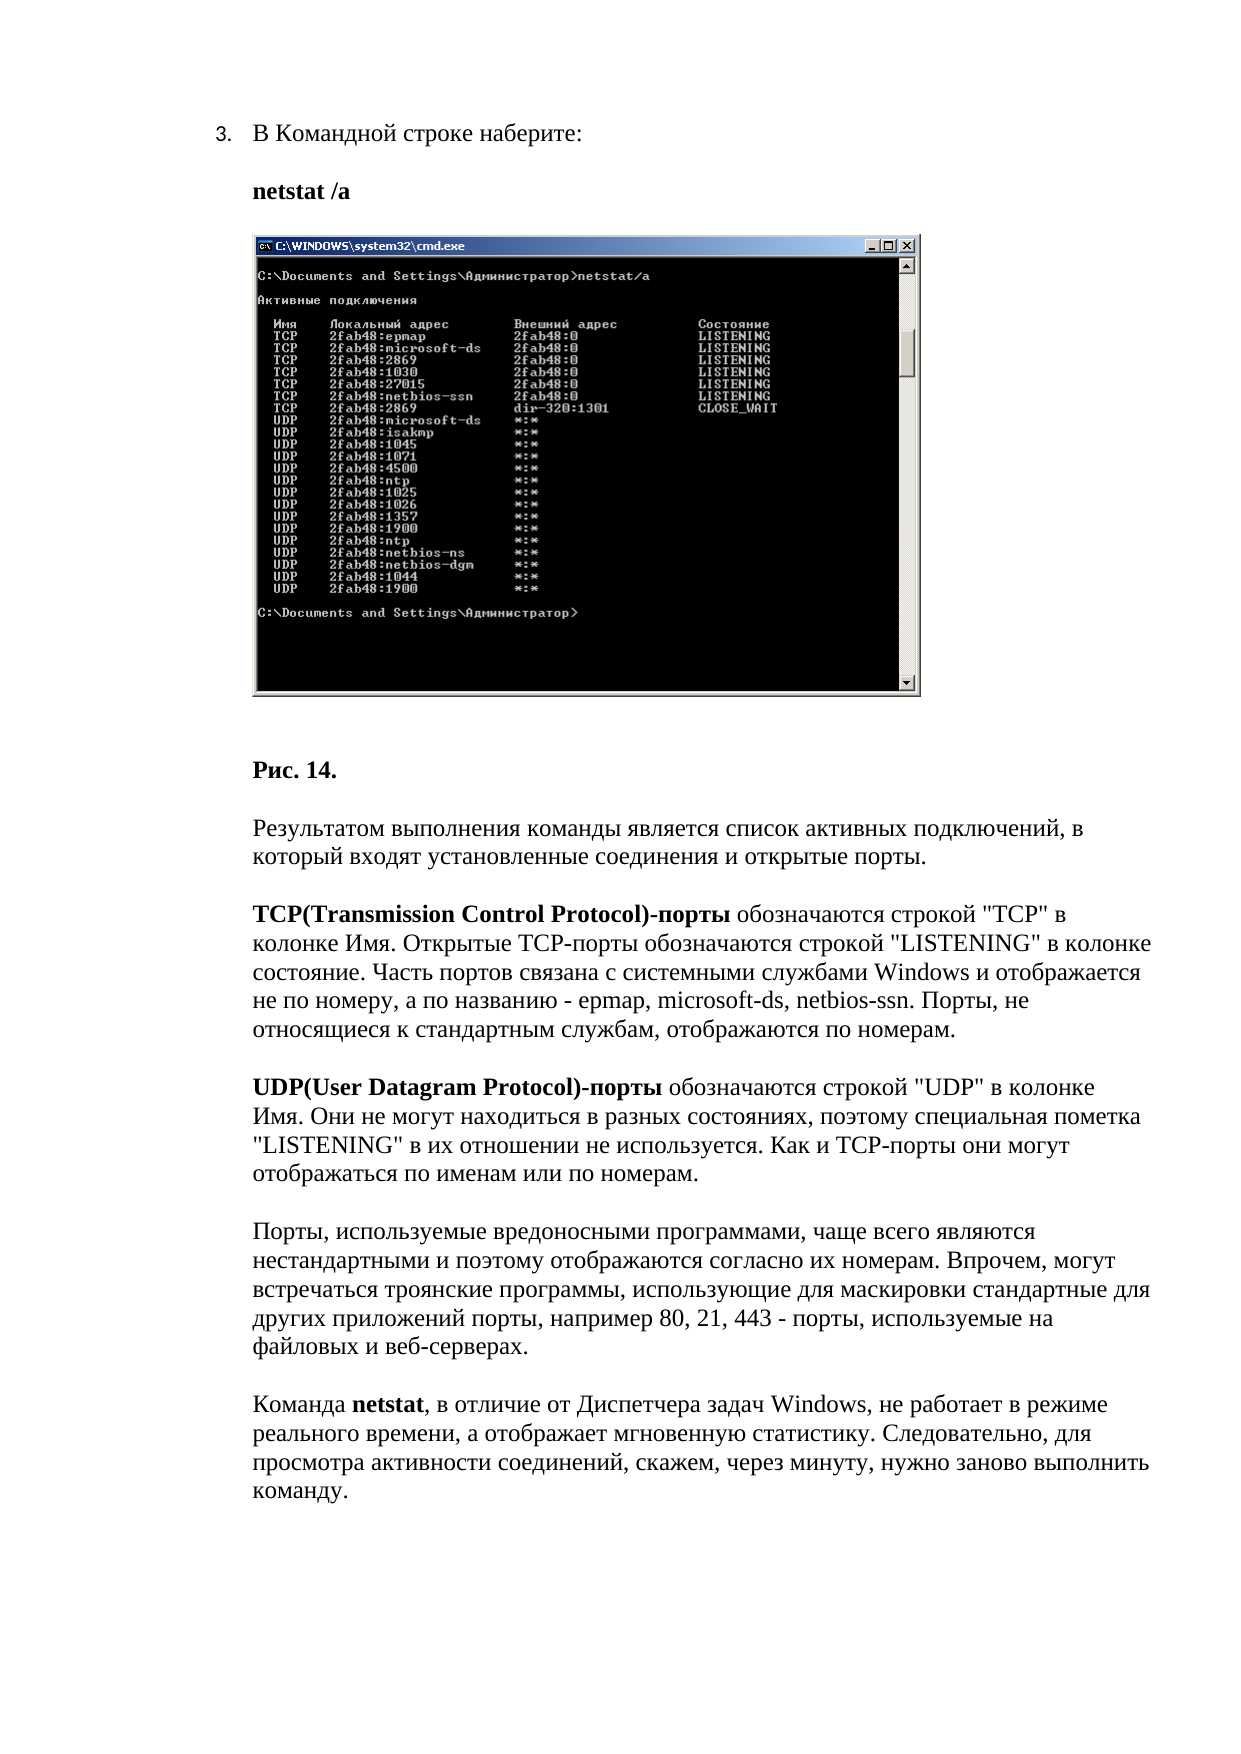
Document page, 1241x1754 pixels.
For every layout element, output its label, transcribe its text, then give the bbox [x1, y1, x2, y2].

picture [252, 234, 921, 697]
text Команда netstat, в отличие от Диспетчера задач Windows, не работает в режиме реального времени, а отображает мгновенную статистику. Следовательно, для просмотра активности соединений, скажем, через минуту, нужно заново выполнить команду. [252, 1389, 1152, 1504]
text Порты, используемые вредоносными программами, чаще всего являются нестандартными и поэтому отображаются согласно их номерам. Впрочем, могут встречаться троянские программы, использующие для маскировки стандартные для других приложений порты, например 80, 21, 443 - порты, используемые на файловых и веб-серверах. [252, 1216, 1152, 1360]
text TCP(Transmission Control Protocol)-порты обозначаются строкой "TCP" в колонке Имя. Открытые TCP-порты обозначаются строкой "LISTENING" в колонке состояние. Часть портов связана с системными службами Windows и отображается не по номеру, а по названию - epmap, microsoft-ds, netbios-ssn. Порты, не относящиеся к стандартным службам, отображаются по номерам. [252, 899, 1152, 1043]
text netstat /a [252, 176, 1152, 205]
text UDP(User Datagram Protocol)-порты обозначаются строкой "UDP" в колонке Имя. Они не могут находиться в разных состояниях, поэтому специальная пометка "LISTENING" в их отношении не используется. Как и TCP-порты они могут отображаться по именам или по номерам. [252, 1072, 1152, 1187]
text Рис. 14. [252, 726, 1152, 783]
list В Командной строке наберите: [215, 118, 1152, 147]
text Результатом выполнения команды является список активных подключений, в который входят установленные соединения и открытые порты. [252, 813, 1152, 870]
